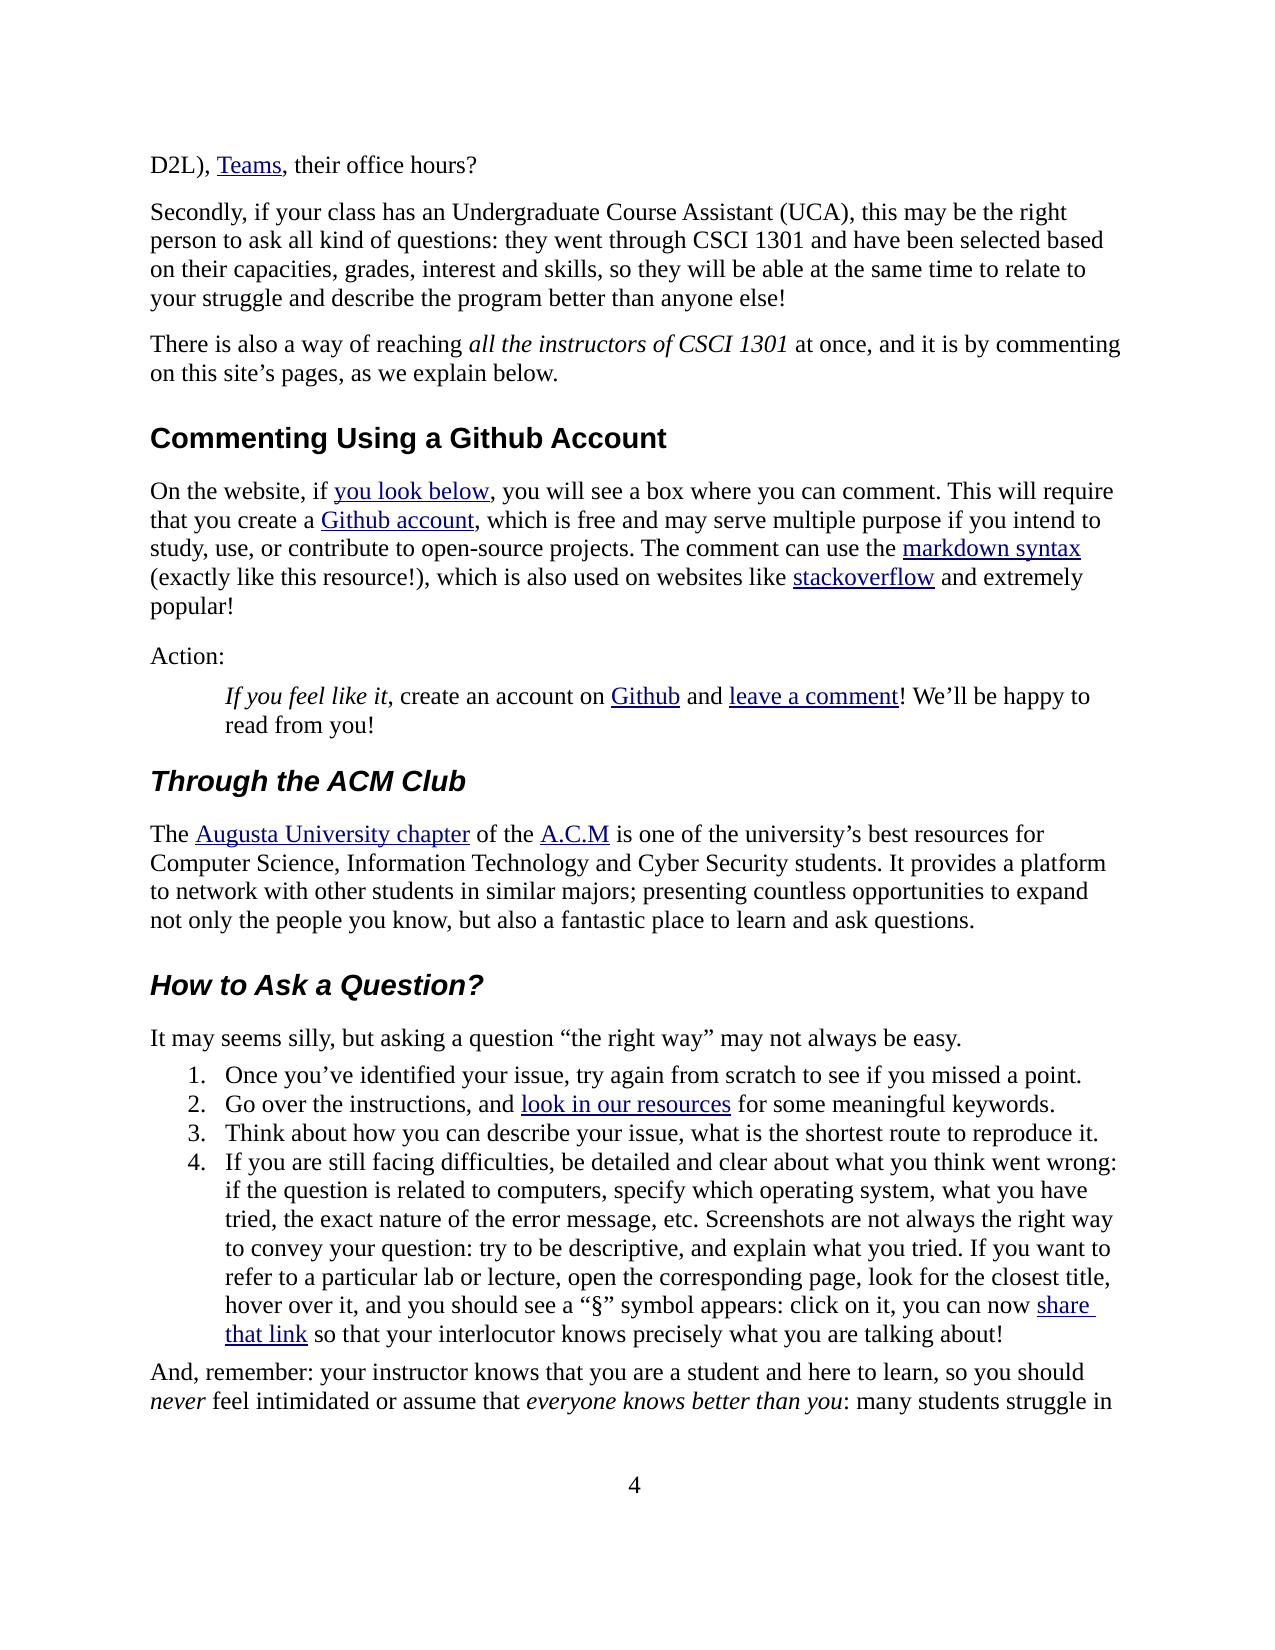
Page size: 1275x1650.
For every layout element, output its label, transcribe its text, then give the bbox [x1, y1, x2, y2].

list Once you’ve identified your issue, try again from scratch to see if you missed a point. [187, 1061, 1125, 1089]
subtitle Commenting Using a Github Account [150, 421, 1125, 454]
text Action: [150, 641, 1125, 669]
text On the website, if you look below, you will see a box where you can comment. This will require that you create a Github account, which is free and may serve multiple purpose if you intend to study, use, or contribute to open-source projects. The comment can use the markdown syntax (exactly like this resource!), which is also used on websites like stackoverflow and extremely popular! [150, 476, 1125, 620]
list If you are still facing difficulties, be detailed and clear about what you think went wrong: if the question is related to computers, specify which operating system, what you have tried, the exact nature of the error message, etc. Screenshots are not always the right way to convey your question: try to be descriptive, and explain what you tried. If you want to refer to a particular lab or lecture, open the corresponding page, look for the closest title, hover over it, and you should see a “§” symbol appears: click on it, you can now share that link so that your interlocutor knows precisely what you are talking about! [187, 1147, 1125, 1348]
subtitle Through the ACM Club [150, 764, 1125, 797]
text And, remember: your instructor knows that you are a student and here to learn, so you should never feel intimidated or assume that everyone knows better than you: many students struggle in [150, 1357, 1125, 1414]
list Go over the instructions, and look in our resources for some meaningful keywords. [187, 1089, 1125, 1118]
subtitle How to Ask a Question? [150, 968, 1125, 1001]
text It may seems silly, but asking a question “the right way” may not always be easy. [150, 1023, 1125, 1052]
text If you feel like it, create an account on Github and leave a comment! We’ll be happy to read from you! [225, 681, 1125, 739]
list Think about how you can describe your issue, what is the shortest route to reproduce it. [187, 1118, 1125, 1147]
text D2L), Teams, their office hours? [150, 150, 1125, 179]
text The Augusta University chapter of the A.C.M is one of the university’s best resources for Computer Science, Information Technology and Cyber Security students. It provides a platform to network with other students in similar majors; presenting countless opportunities to expand not only the people you know, but also a fantastic place to learn and ask questions. [150, 819, 1125, 934]
text There is also a way of reaching all the instructors of CSCI 1301 at once, and it is by commenting on this site’s pages, as we explain below. [150, 329, 1125, 387]
text Secondly, if your class has an Undergraduate Course Assistant (UCA), this may be the right person to ask all kind of questions: they went through CSCI 1301 and have been selected based on their capacities, grades, interest and skills, so they will be able at the same time to relate to your struggle and describe the program better than anyone else! [150, 197, 1125, 312]
